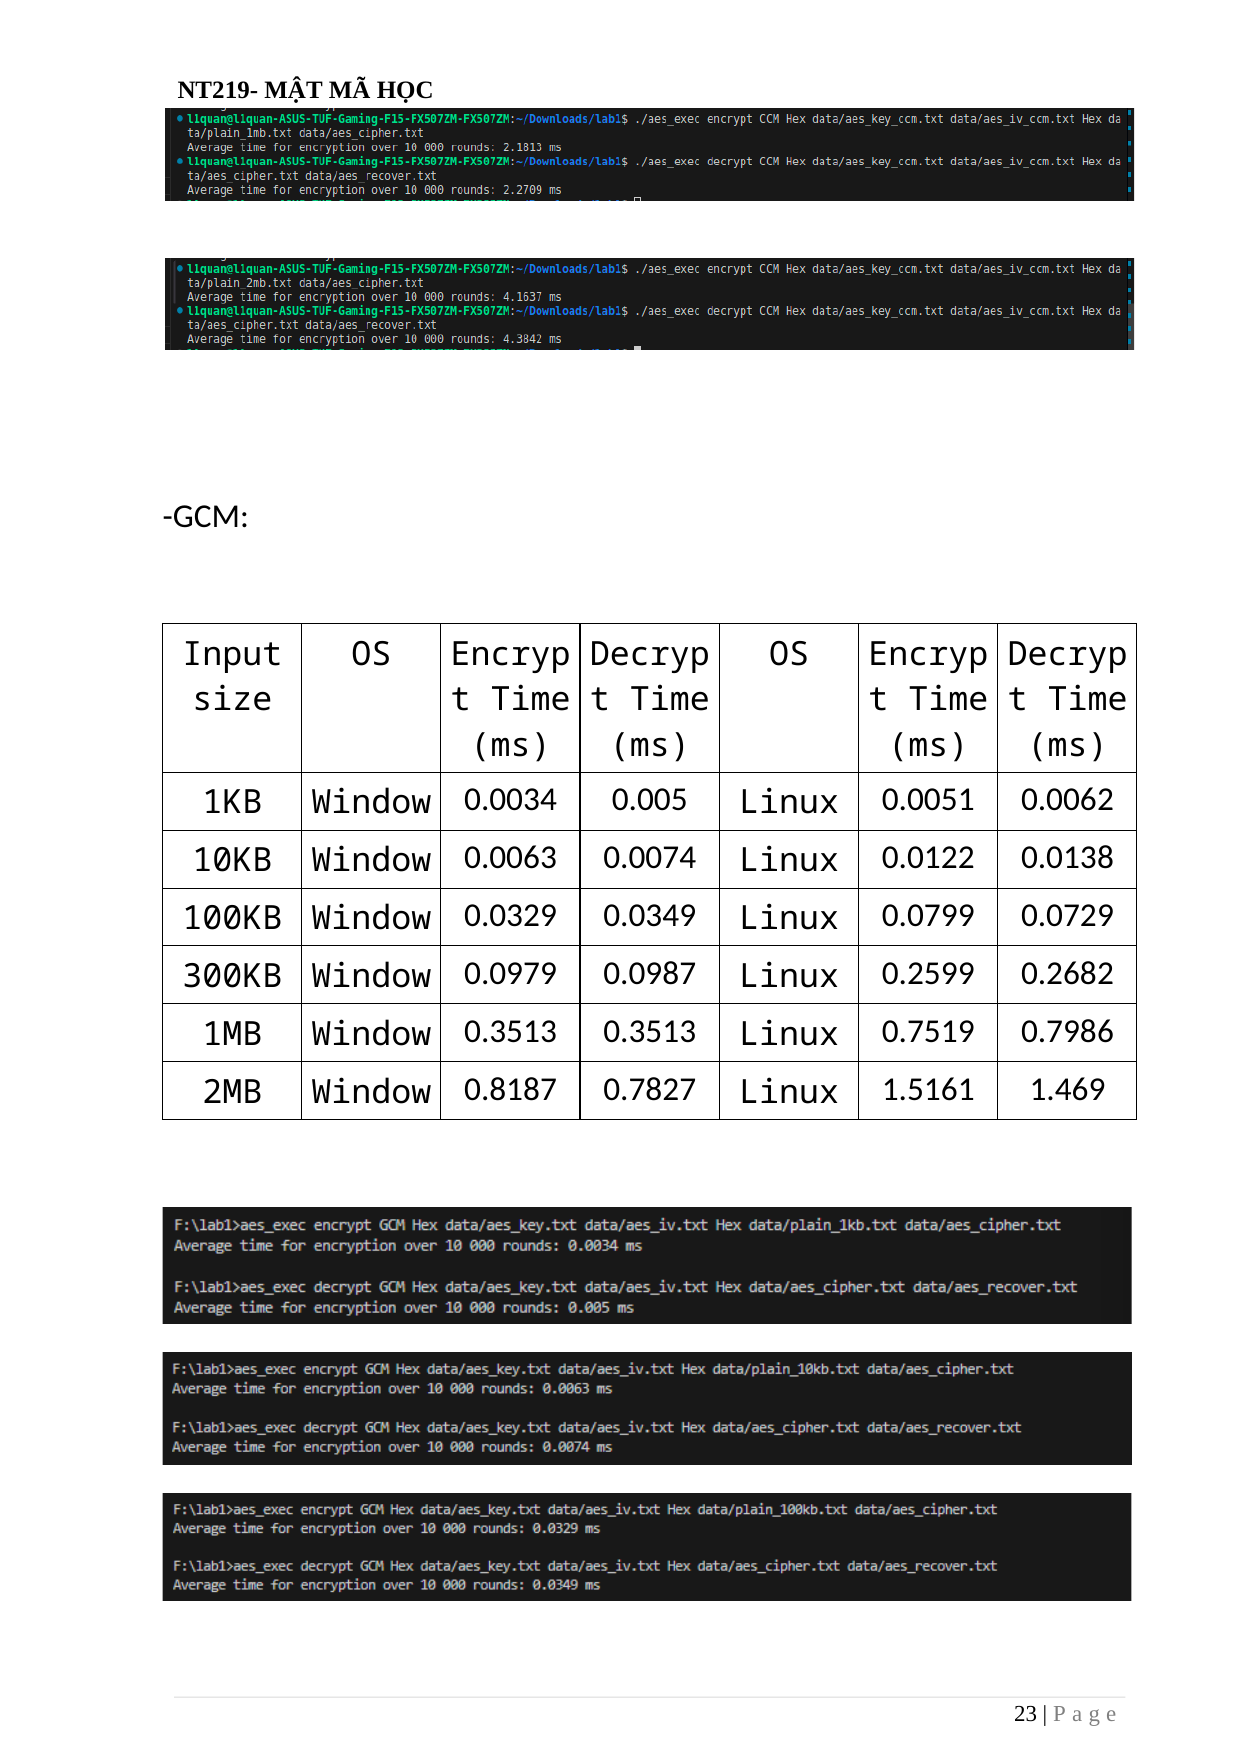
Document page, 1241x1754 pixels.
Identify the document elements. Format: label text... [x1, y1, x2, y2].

table_cell Window [302, 946, 440, 1003]
table_cell 1.469 [998, 1062, 1136, 1119]
table_cell 0.0979 [441, 946, 579, 1003]
table_cell 0.0122 [859, 831, 997, 887]
table_cell Linux [720, 1004, 858, 1061]
table_header Decrypt Time (ms) [581, 624, 719, 772]
table_header Encrypt Time (ms) [859, 624, 997, 772]
table_cell 0.0987 [581, 946, 719, 1003]
table_cell 0.005 [581, 773, 719, 829]
table_cell Window [302, 773, 440, 829]
table_cell Window [302, 1004, 440, 1061]
text -GCM: [162, 495, 1137, 536]
table_cell Linux [720, 946, 858, 1003]
table_cell Linux [720, 831, 858, 887]
table_cell 0.3513 [581, 1004, 719, 1061]
table_cell 0.0063 [441, 831, 579, 887]
table_cell 1KB [163, 773, 301, 829]
table_cell 0.0349 [581, 889, 719, 945]
table_cell 0.0729 [998, 889, 1136, 945]
table_cell 0.7986 [998, 1004, 1136, 1061]
table_cell 0.0051 [859, 773, 997, 829]
table_cell 0.0062 [998, 773, 1136, 829]
table_cell 0.3513 [441, 1004, 579, 1061]
table_cell 0.2599 [859, 946, 997, 1003]
table_cell 0.0034 [441, 773, 579, 829]
table_cell 0.0138 [998, 831, 1136, 887]
table_cell 0.8187 [441, 1062, 579, 1119]
table_cell Linux [720, 773, 858, 829]
table_cell 0.7827 [581, 1062, 719, 1119]
table_cell 0.7519 [859, 1004, 997, 1061]
table_cell 100KB [163, 889, 301, 945]
picture [162, 1207, 1132, 1324]
table_cell 1MB [163, 1004, 301, 1061]
table_header OS [720, 624, 858, 772]
table_header OS [302, 624, 440, 772]
table_cell Linux [720, 1062, 858, 1119]
table_cell 0.0074 [581, 831, 719, 887]
table_cell 0.2682 [998, 946, 1136, 1003]
picture [165, 108, 1135, 201]
table_cell 0.0329 [441, 889, 579, 945]
table_cell 2MB [163, 1062, 301, 1119]
table_cell 300KB [163, 946, 301, 1003]
table_cell 10KB [163, 831, 301, 887]
table_cell Window [302, 831, 440, 887]
picture [162, 1493, 1132, 1601]
table_cell Linux [720, 889, 858, 945]
table_cell Window [302, 1062, 440, 1119]
table_header Input size [163, 624, 301, 772]
table_header Decrypt Time (ms) [998, 624, 1136, 772]
table_cell 1.5161 [859, 1062, 997, 1119]
picture [162, 1352, 1132, 1465]
table_cell Window [302, 889, 440, 945]
table_cell 0.0799 [859, 889, 997, 945]
table_header Encrypt Time (ms) [441, 624, 579, 772]
picture [165, 258, 1135, 350]
